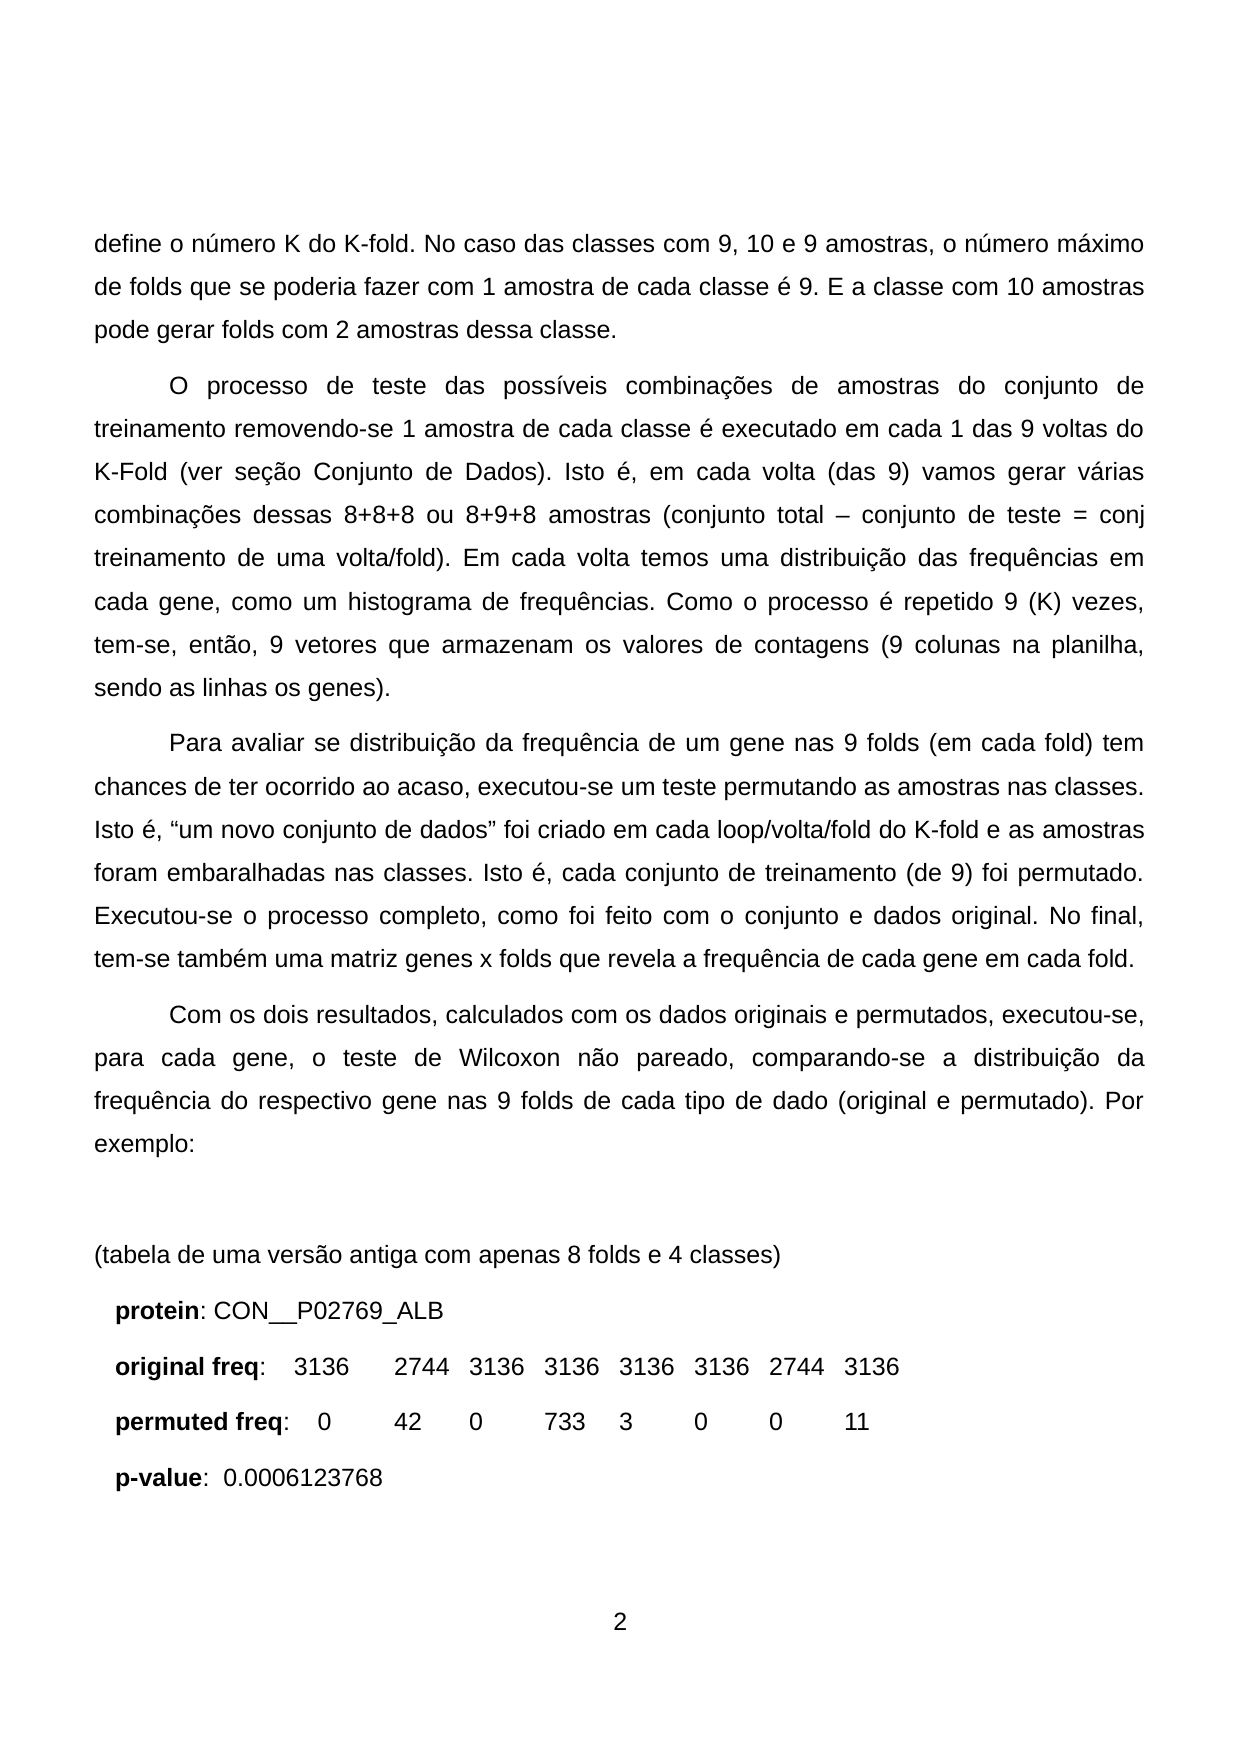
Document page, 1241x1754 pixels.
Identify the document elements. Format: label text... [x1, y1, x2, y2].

text define o número K do K-fold. No caso das classes com 9, 10 e 9 amostras, o número máximo de folds que se poderia fazer com 1 amostra de cada classe é 9. E a classe com 10 amostras pode gerar folds com 2 amostras dessa classe. [94, 229, 1146, 344]
text O processo de teste das possíveis combinações de amostras do conjunto de treinamento removendo-se 1 amostra de cada classe é executado em cada 1 das 9 voltas do K-Fold (ver seção Conjunto de Dados). Isto é, em cada volta (das 9) vamos gerar várias combinações dessas 8+8+8 ou 8+9+8 amostras (conjunto total – conjunto de teste = conj treinamento de uma volta/fold). Em cada volta temos uma distribuição das frequências em cada gene, como um histograma de frequências. Como o processo é repetido 9 (K) vezes, tem-se, então, 9 vetores que armazenam os valores de contagens (9 colunas na planilha, sendo as linhas os genes). [94, 371, 1146, 702]
text protein: CON__P02769_ALB [94, 1296, 1146, 1325]
text (tabela de uma versão antiga com apenas 8 folds e 4 classes) [94, 1240, 1146, 1269]
text p-value: 0.0006123768 [94, 1463, 1146, 1492]
text original freq: 3136 2744 3136 3136 3136 3136 2744 3136 [94, 1352, 1146, 1380]
text permuted freq: 0 42 0 733 3 0 0 11 [94, 1407, 1146, 1436]
text Para avaliar se distribuição da frequência de um gene nas 9 folds (em cada fold) tem chances de ter ocorrido ao acaso, executou-se um teste permutando as amostras nas classes. Isto é, “um novo conjunto de dados” foi criado em cada loop/volta/fold do K-fold e as amostras foram embaralhadas nas classes. Isto é, cada conjunto de treinamento (de 9) foi permutado. Executou-se o processo completo, como foi feito com o conjunto e dados original. No final, tem-se também uma matriz genes x folds que revela a frequência de cada gene em cada fold. [94, 728, 1146, 973]
text Com os dois resultados, calculados com os dados originais e permutados, executou-se, para cada gene, o teste de Wilcoxon não pareado, comparando-se a distribuição da frequência do respectivo gene nas 9 folds de cada tipo de dado (original e permutado). Por exemplo: [94, 1000, 1146, 1158]
